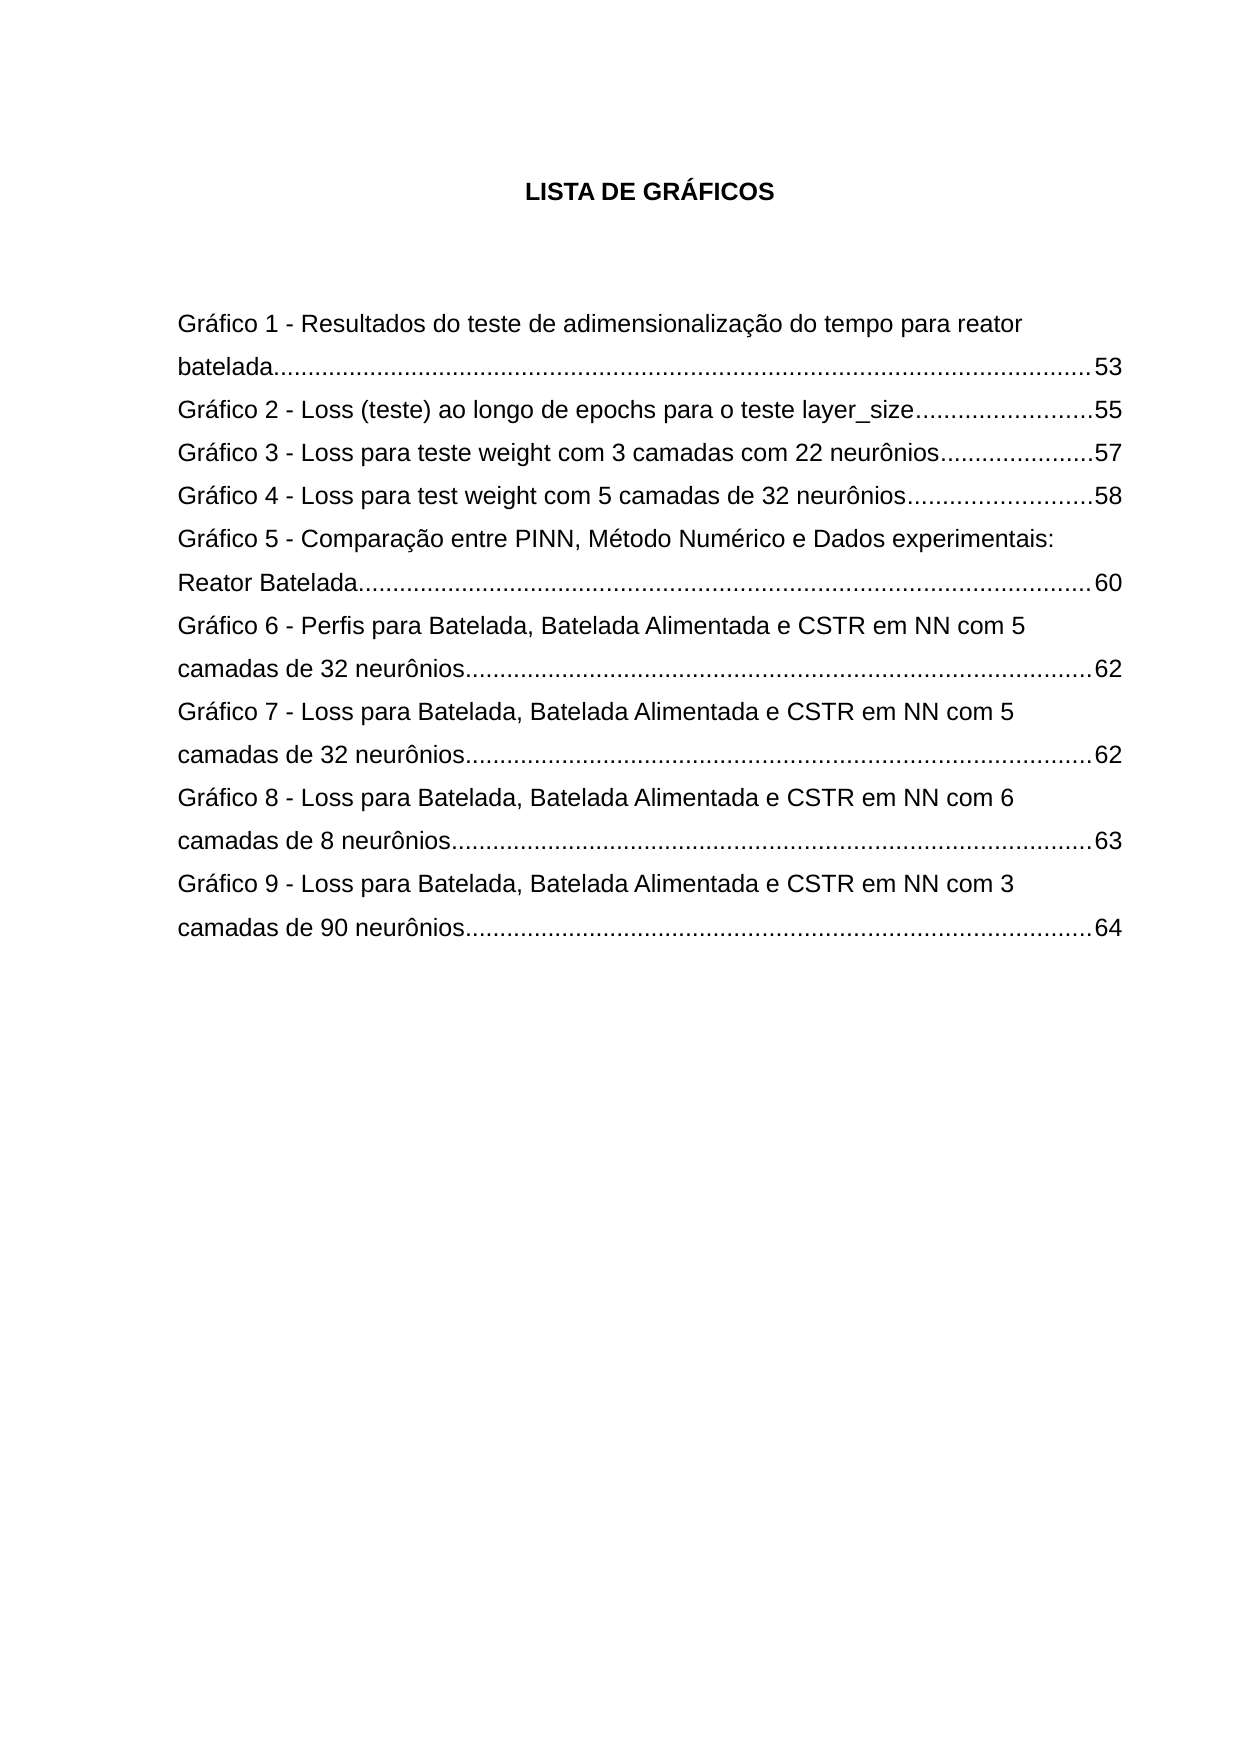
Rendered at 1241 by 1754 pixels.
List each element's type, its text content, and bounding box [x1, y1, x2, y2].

text Gráfico 6 - Perfis para Batelada, Batelada Alimentada e CSTR em NN com 5 camadas de 32 neurônios 62 [177, 611, 1122, 683]
text Gráfico 5 - Comparação entre PINN, Método Numérico e Dados experimentais: Reator Batelada 60 [177, 524, 1122, 596]
text Gráfico 9 - Loss para Batelada, Batelada Alimentada e CSTR em NN com 3 camadas de 90 neurônios 64 [177, 869, 1122, 941]
subtitle LISTA DE GRÁFICOS [177, 177, 1122, 206]
text Gráfico 8 - Loss para Batelada, Batelada Alimentada e CSTR em NN com 6 camadas de 8 neurônios 63 [177, 783, 1122, 855]
text Gráfico 2 - Loss (teste) ao longo de epochs para o teste layer_size 55 [177, 395, 1122, 424]
text Gráfico 3 - Loss para teste weight com 3 camadas com 22 neurônios 57 [177, 438, 1122, 467]
text Gráfico 4 - Loss para test weight com 5 camadas de 32 neurônios 58 [177, 481, 1122, 510]
text Gráfico 1 - Resultados do teste de adimensionalização do tempo para reator batelada 53 [177, 309, 1122, 381]
text Gráfico 7 - Loss para Batelada, Batelada Alimentada e CSTR em NN com 5 camadas de 32 neurônios 62 [177, 697, 1122, 769]
